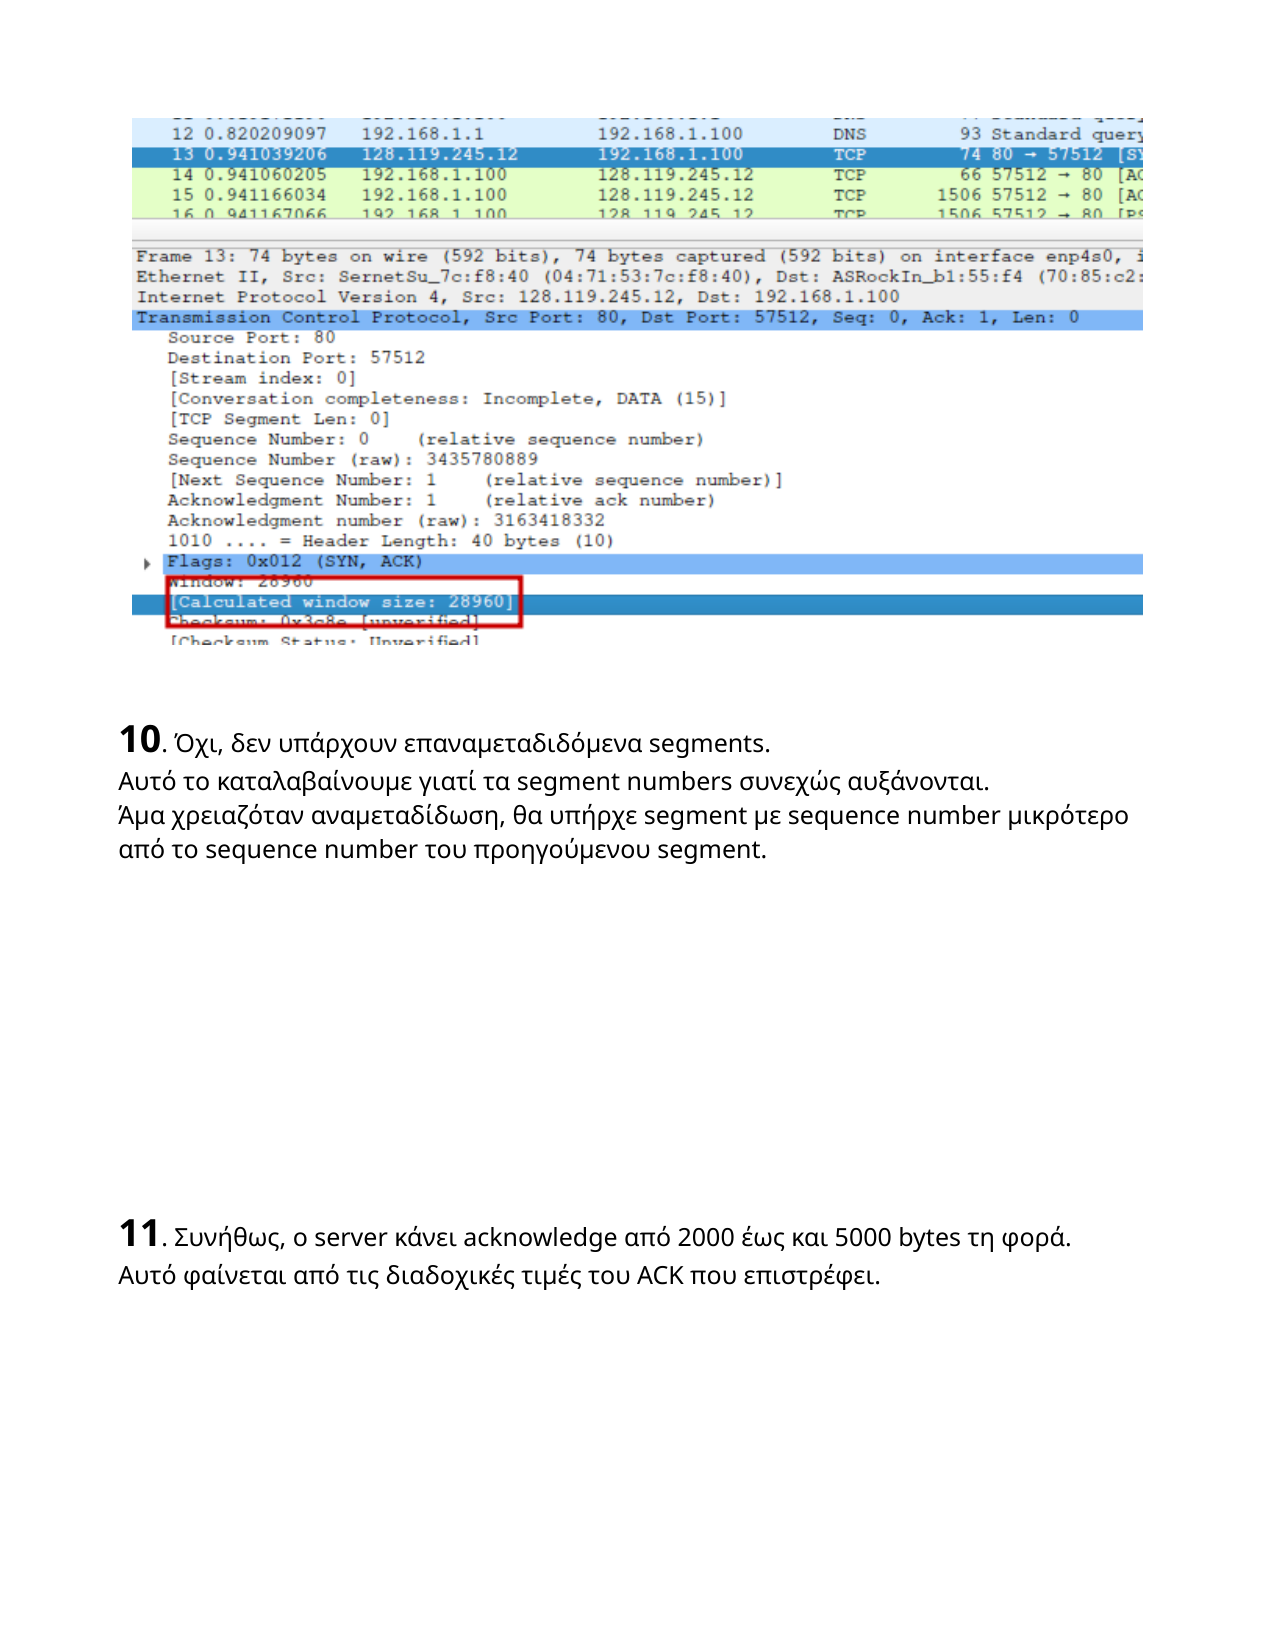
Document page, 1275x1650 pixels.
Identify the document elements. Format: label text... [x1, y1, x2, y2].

text 11. Συνήθως, ο server κάνει acknowledge από 2000 έως και 5000 bytes τη φορά. [118, 1207, 1157, 1258]
text Άμα χρειαζόταν αναμεταδίδωση, θα υπήρχε segment με sequence number μικρότερο από το sequence number του προηγούμενου segment. [118, 798, 1157, 866]
picture [132, 118, 1143, 645]
text Αυτό φαίνεται από τις διαδοχικές τιμές του ACK που επιστρέφει. [118, 1258, 1157, 1292]
text Αυτό το καταλαβαίνουμε γιατί τα segment numbers συνεχώς αυξάνονται. [118, 764, 1157, 798]
text 10. Όχι, δεν υπάρχουν επαναμεταδιδόμενα segments. [118, 713, 1157, 764]
